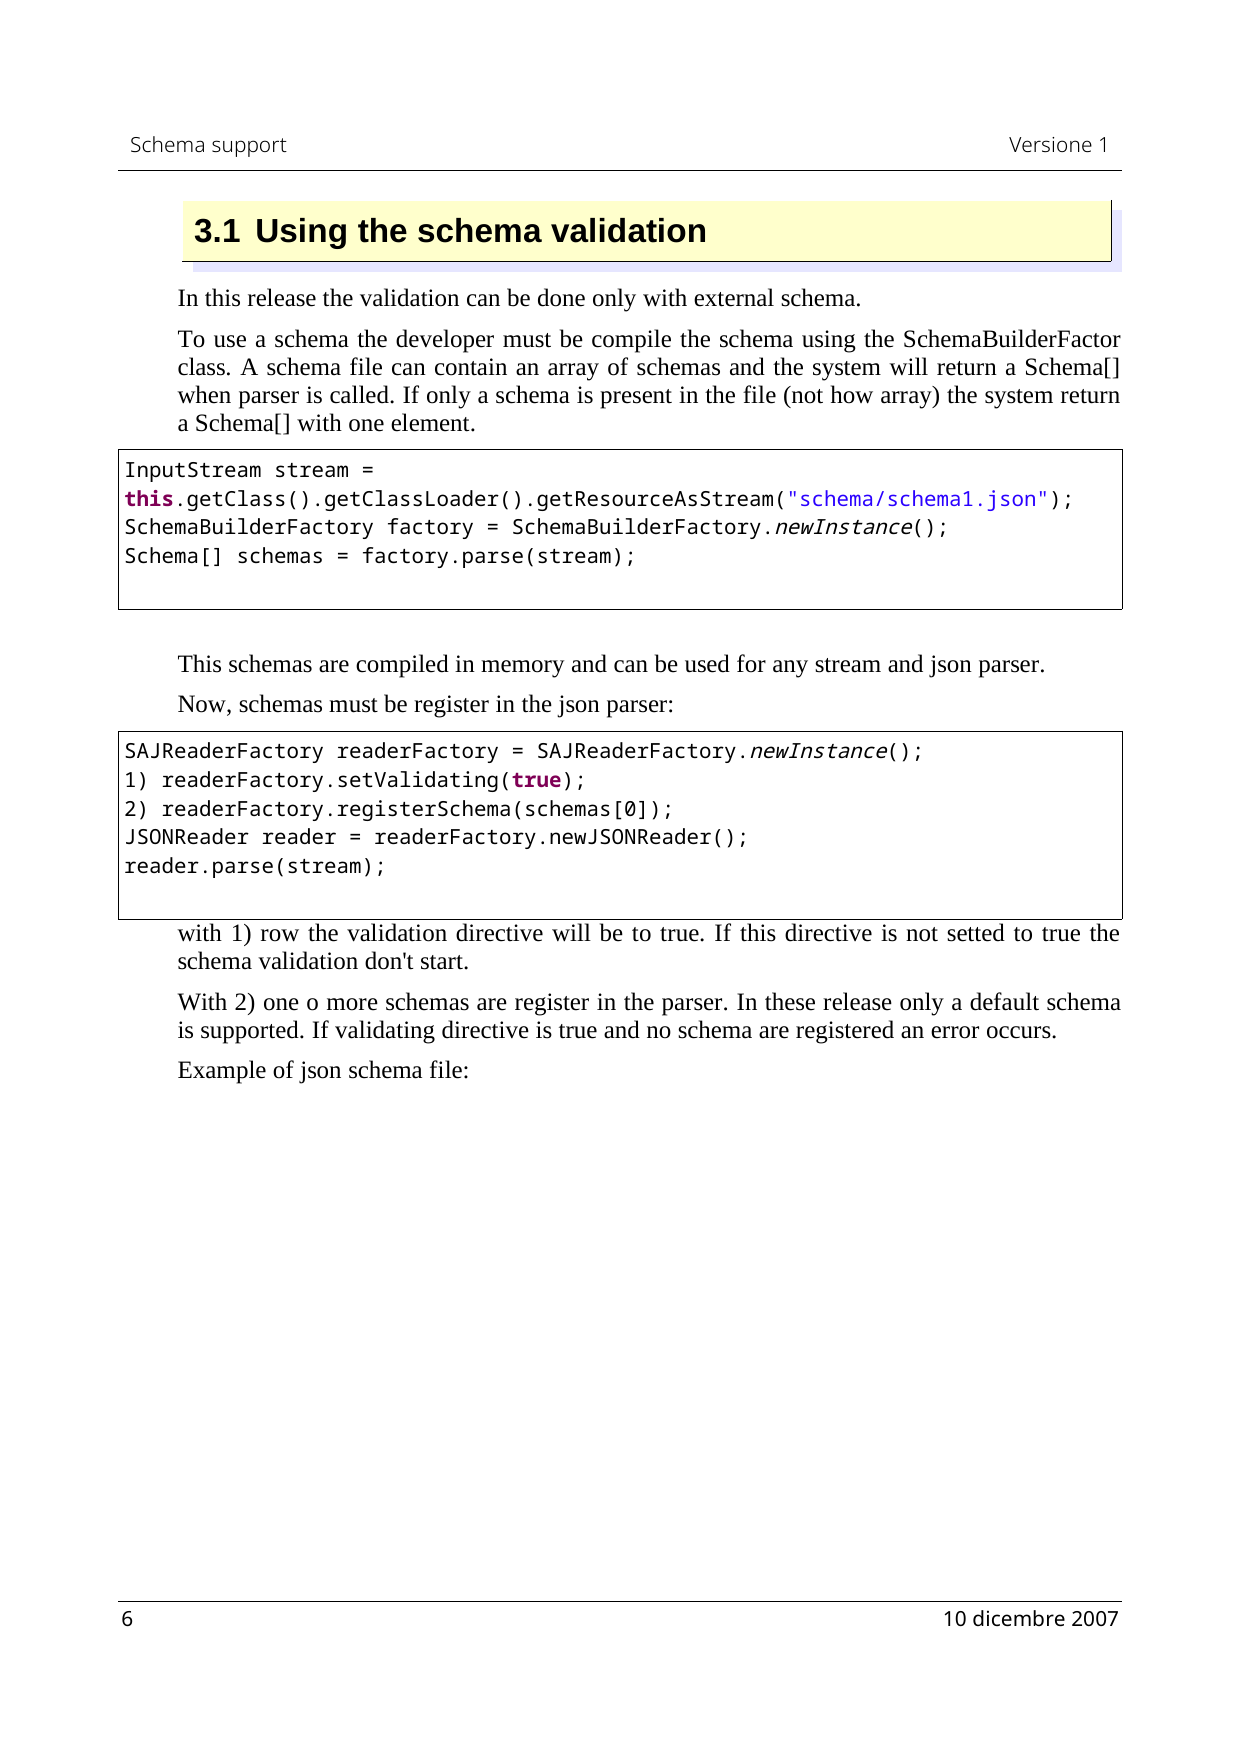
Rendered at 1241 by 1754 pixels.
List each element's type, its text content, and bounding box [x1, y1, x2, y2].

table_header SAJReaderFactory readerFactory = SAJReaderFactory.newInstance(); 1) readerFactory.setValidating(true); 2) readerFactory.registerSchema(schemas[0]); JSONReader reader = readerFactory.newJSONReader(); reader.parse(stream); [119, 732, 1122, 919]
text Now, schemas must be register in the json parser: [177, 690, 1122, 718]
text with 1) row the validation directive will be to true. If this directive is not setted to true the schema validation don't start. [177, 920, 1122, 975]
text With 2) one o more schemas are register in the parser. In these release only a default schema is supported. If validating directive is true and no schema are registered an error occurs. [177, 987, 1122, 1043]
text This schemas are compiled in memory and can be used for any stream and json parser. [177, 649, 1122, 678]
text Example of json schema file: [177, 1056, 1122, 1084]
subtitle Using the schema validation [183, 201, 1111, 261]
table_header InputStream stream = this.getClass().getClassLoader().getResourceAsStream("schema/schema1.json"); SchemaBuilderFactory factory = SchemaBuilderFactory.newInstance(); Schema[] schemas = factory.parse(stream); [119, 450, 1122, 609]
text To use a schema the developer must be compile the schema using the SchemaBuilderFactor class. A schema file can contain an array of schemas and the system will return a Schema[] when parser is called. If only a schema is present in the file (not how array) the system return a Schema[] with one element. [177, 325, 1122, 437]
text In this release the validation can be done only with external schema. [177, 284, 1122, 312]
